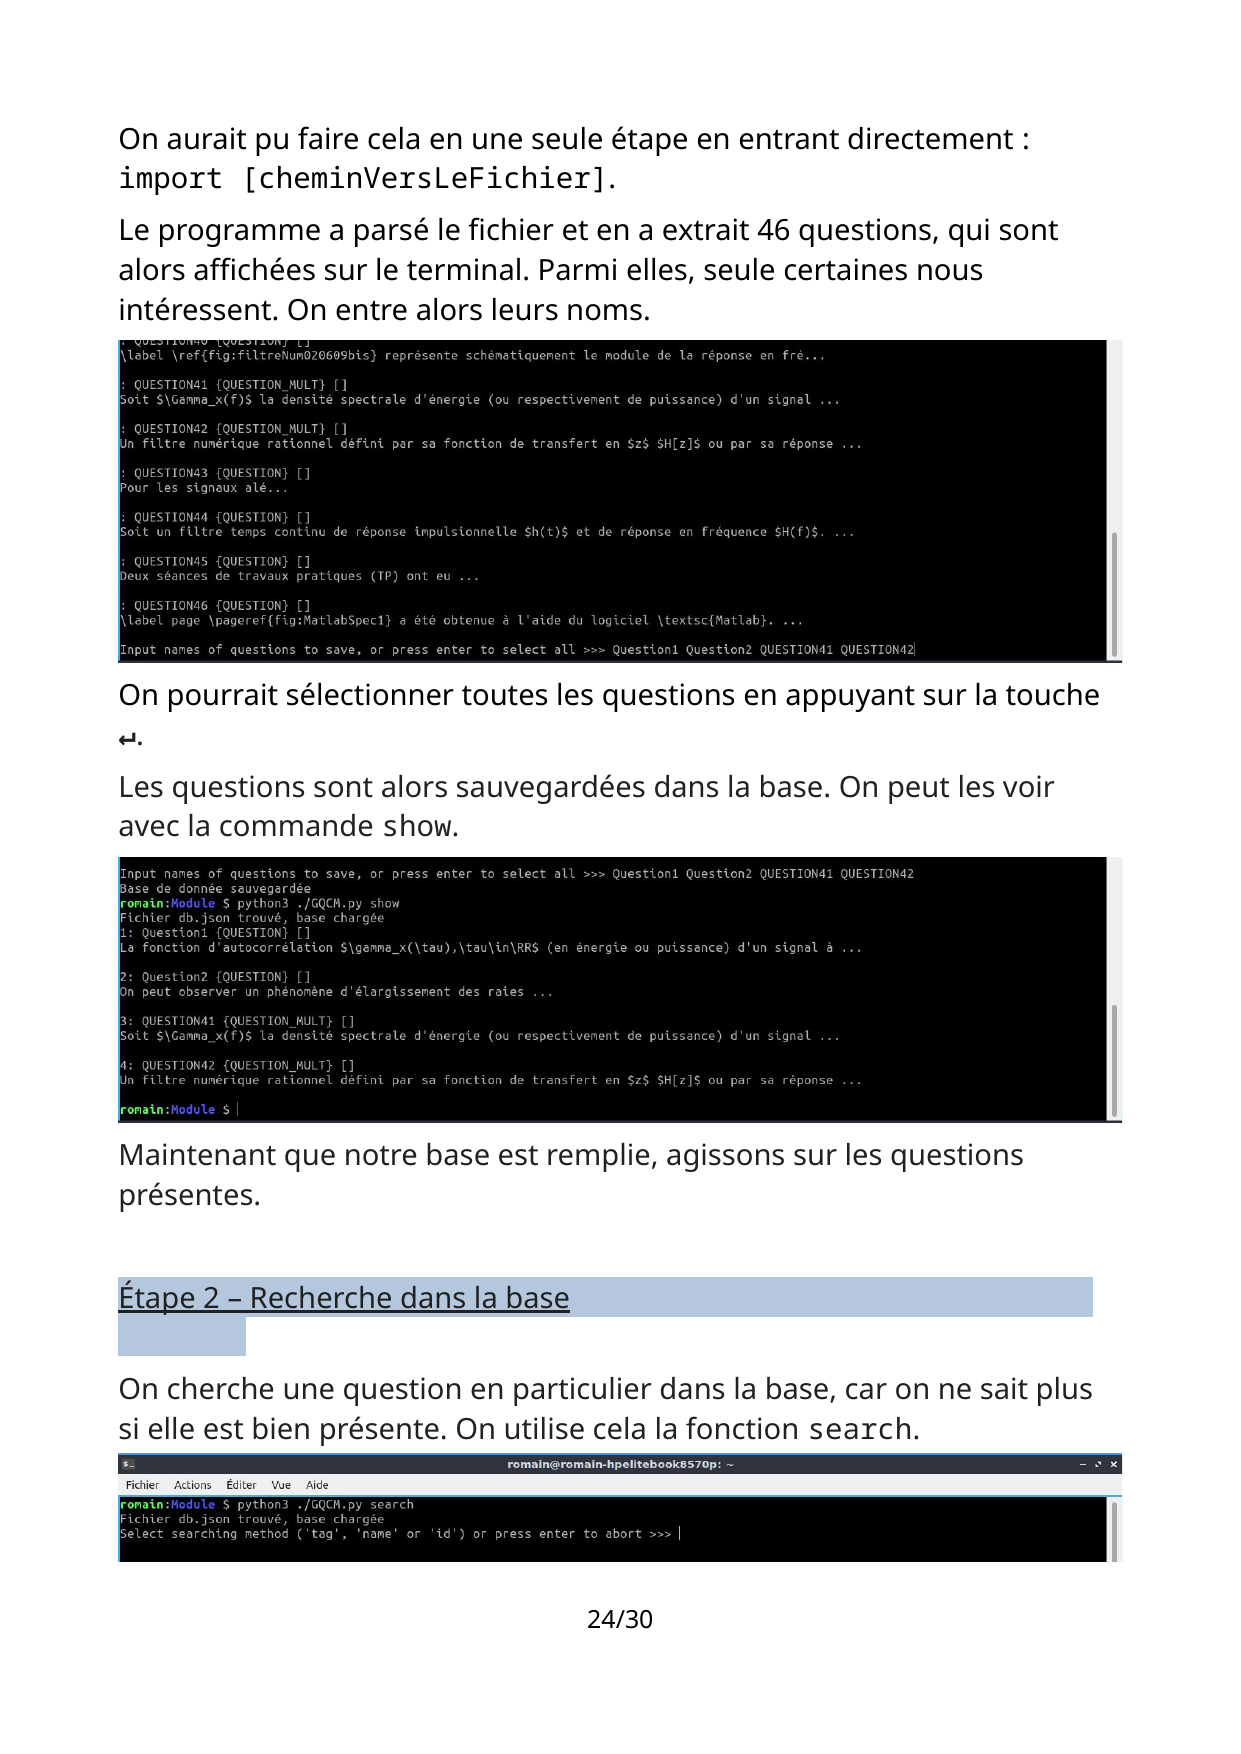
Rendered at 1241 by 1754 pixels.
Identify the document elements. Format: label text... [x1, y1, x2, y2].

text On aurait pu faire cela en une seule étape en entrant directement : import [cheminVersLeFichier]. [118, 118, 1122, 197]
text On pourrait sélectionner toutes les questions en appuyant sur la touche ↵. [118, 674, 1122, 754]
text Les questions sont alors sauvegardées dans la base. On peut les voir avec la commande show. [118, 766, 1122, 845]
text Étape 2 – Recherche dans la base [118, 1277, 1122, 1356]
text Le programme a parsé le fichier et en a extrait 46 questions, qui sont alors affichées sur le terminal. Parmi elles, seule certaines nous intéressent. On entre alors leurs noms. [118, 209, 1122, 328]
text On cherche une question en particulier dans la base, car on ne sait plus si elle est bien présente. On utilise cela la fonction search. [118, 1368, 1122, 1448]
picture [118, 857, 1123, 1122]
text Maintenant que notre base est remplie, agissons sur les questions présentes. [118, 1134, 1122, 1213]
picture [118, 340, 1123, 663]
